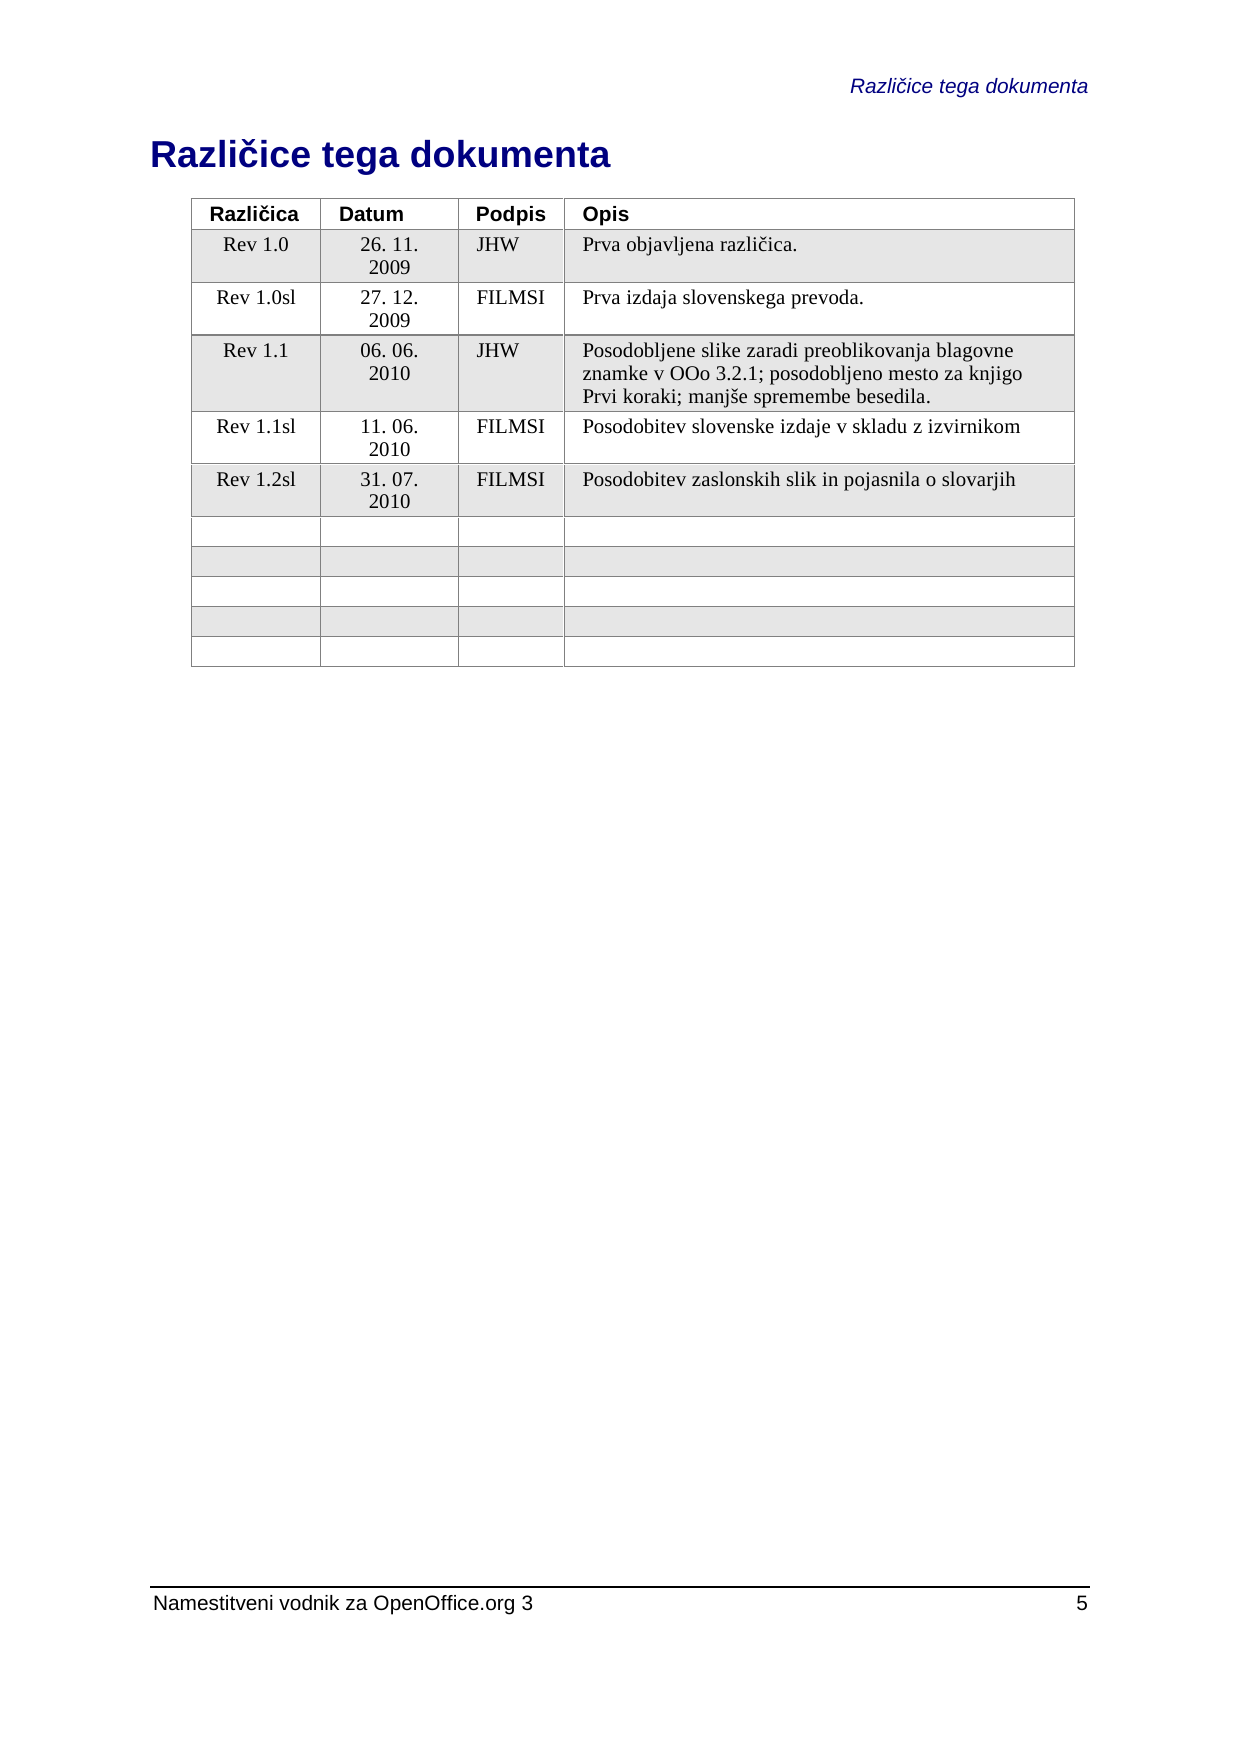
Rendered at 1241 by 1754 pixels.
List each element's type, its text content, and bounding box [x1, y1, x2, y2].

table_cell [565, 577, 1074, 606]
table_cell [459, 577, 563, 606]
table_cell [192, 518, 320, 546]
table_cell [192, 547, 320, 576]
table_header Datum [321, 199, 458, 229]
table_cell [192, 637, 320, 666]
subtitle Različice tega dokumenta [150, 134, 1090, 176]
table_cell [459, 547, 563, 576]
table_cell FILMSI [459, 283, 563, 334]
table_cell Rev 1.0sl [192, 283, 320, 334]
table_cell [321, 607, 458, 636]
table_cell Rev 1.0 [192, 230, 320, 282]
table_cell Posodobitev slovenske izdaje v skladu z izvirnikom [565, 412, 1074, 463]
table_cell [192, 577, 320, 606]
table_cell 11.06.2010 [321, 412, 458, 463]
table_header Podpis [459, 199, 563, 229]
table_cell [565, 607, 1074, 636]
table_cell 31.07.2010 [321, 465, 458, 516]
table_cell Posodobljene slike zaradi preoblikovanja blagovne znamke v OOo 3.2.1; posodobljeno mesto za knjigo Prvi koraki; manjše spremembe besedila. [565, 336, 1074, 411]
table_cell Rev 1.2sl [192, 465, 320, 516]
table_cell [321, 547, 458, 576]
table_cell [459, 518, 563, 546]
table_header Različica [192, 199, 320, 229]
table_cell JHW [459, 336, 563, 411]
table_cell 26.11.2009 [321, 230, 458, 282]
table_cell [192, 607, 320, 636]
table_cell FILMSI [459, 412, 563, 463]
table_cell Prva objavljena različica. [565, 230, 1074, 282]
table_cell [459, 637, 563, 666]
table_cell Posodobitev zaslonskih slik in pojasnila o slovarjih [565, 465, 1074, 516]
table_cell JHW [459, 230, 563, 282]
table_cell FILMSI [459, 465, 563, 516]
table_cell [321, 518, 458, 546]
table_cell Rev 1.1 [192, 336, 320, 411]
table_cell Prva izdaja slovenskega prevoda. [565, 283, 1074, 334]
table_cell [565, 637, 1074, 666]
table_cell Rev 1.1sl [192, 412, 320, 463]
table_header Opis [565, 199, 1074, 229]
table_cell 27.12.2009 [321, 283, 458, 334]
table_cell 06.06.2010 [321, 336, 458, 411]
table_cell [321, 577, 458, 606]
table_cell [459, 607, 563, 636]
table_cell [565, 518, 1074, 546]
table_cell [565, 547, 1074, 576]
table_cell [321, 637, 458, 666]
